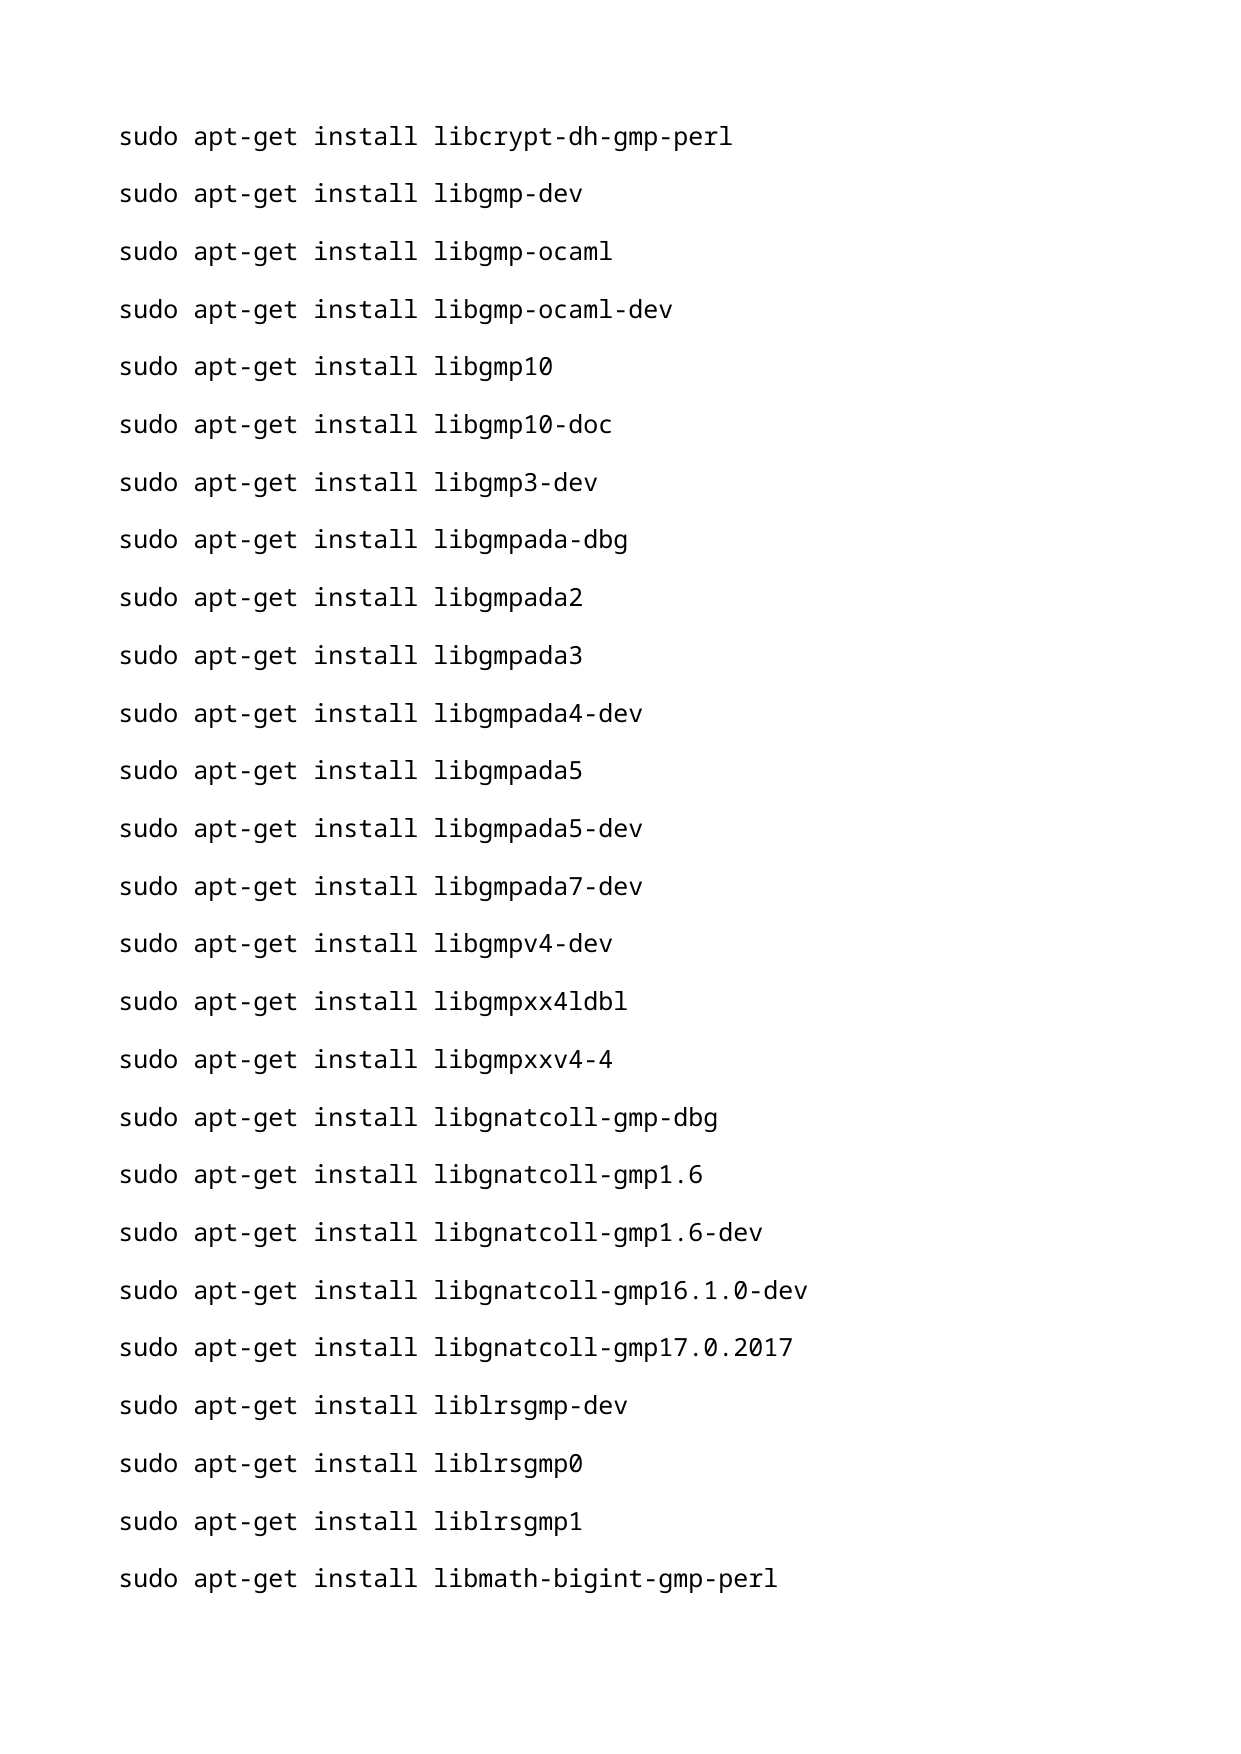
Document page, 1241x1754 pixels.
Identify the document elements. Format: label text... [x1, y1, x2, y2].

text sudo apt-get install libgmpxx4ldbl [118, 984, 1122, 1018]
text sudo apt-get install libgmp-dev [118, 176, 1122, 210]
text sudo apt-get install libgmpada5 [118, 753, 1122, 787]
text sudo apt-get install liblrsgmp1 [118, 1503, 1122, 1537]
text sudo apt-get install libgmpada7-dev [118, 868, 1122, 902]
text sudo apt-get install libgnatcoll-gmp-dbg [118, 1099, 1122, 1133]
text sudo apt-get install liblrsgmp-dev [118, 1388, 1122, 1422]
text sudo apt-get install libgmpxxv4-4 [118, 1041, 1122, 1076]
text sudo apt-get install libgmpada5-dev [118, 811, 1122, 845]
text sudo apt-get install libgmpv4-dev [118, 926, 1122, 960]
text sudo apt-get install libgmp-ocaml-dev [118, 291, 1122, 325]
text sudo apt-get install libgnatcoll-gmp1.6-dev [118, 1214, 1122, 1249]
text sudo apt-get install libgmp-ocaml [118, 233, 1122, 268]
text sudo apt-get install libgmpada2 [118, 580, 1122, 614]
text sudo apt-get install libcrypt-dh-gmp-perl [118, 118, 1122, 152]
text sudo apt-get install libgnatcoll-gmp1.6 [118, 1157, 1122, 1191]
text sudo apt-get install libgmp10 [118, 349, 1122, 383]
text sudo apt-get install libgmpada-dbg [118, 522, 1122, 556]
text sudo apt-get install libgnatcoll-gmp17.0.2017 [118, 1330, 1122, 1364]
text sudo apt-get install libgmpada4-dev [118, 695, 1122, 729]
text sudo apt-get install libgmp10-doc [118, 407, 1122, 441]
text sudo apt-get install liblrsgmp0 [118, 1445, 1122, 1479]
text sudo apt-get install libgmpada3 [118, 637, 1122, 672]
text sudo apt-get install libgnatcoll-gmp16.1.0-dev [118, 1272, 1122, 1306]
text sudo apt-get install libgmp3-dev [118, 464, 1122, 498]
text sudo apt-get install libmath-bigint-gmp-perl [118, 1561, 1122, 1595]
